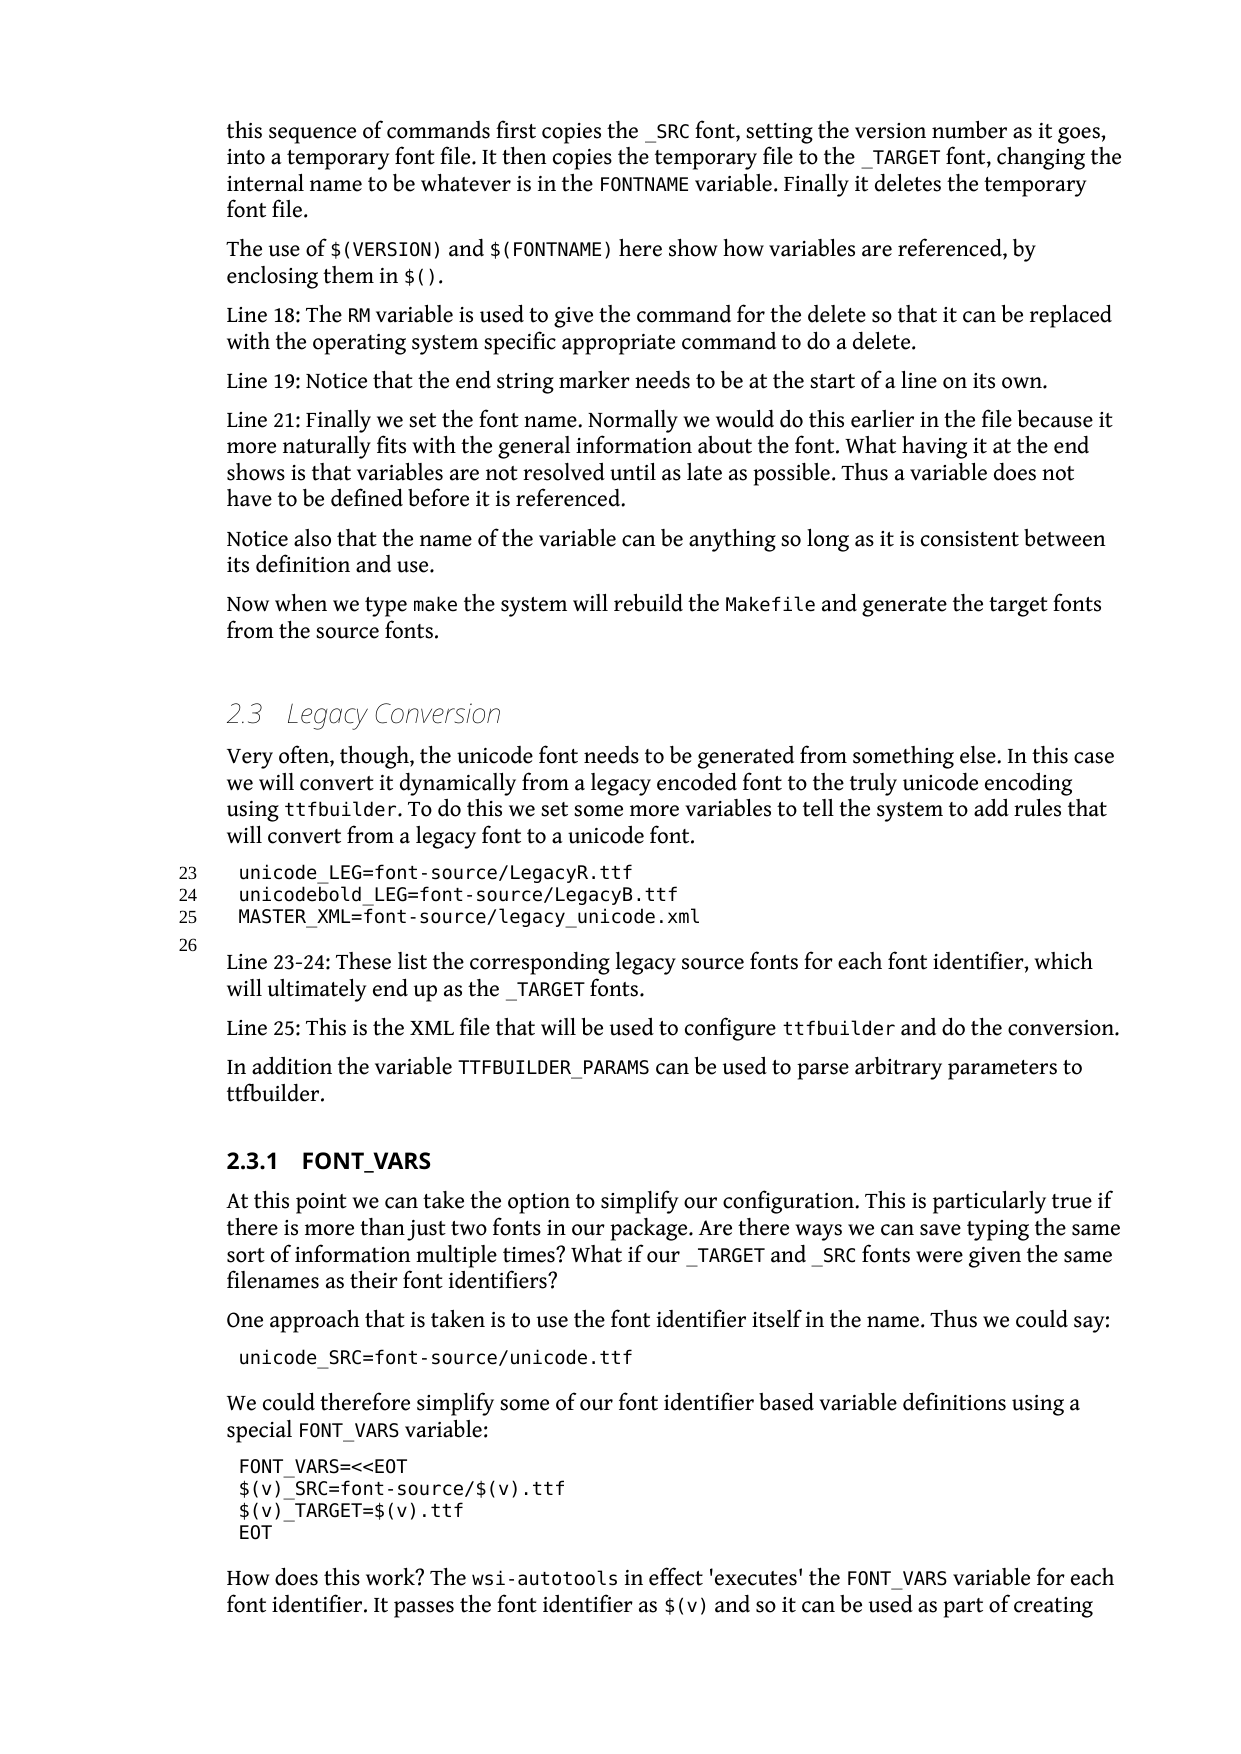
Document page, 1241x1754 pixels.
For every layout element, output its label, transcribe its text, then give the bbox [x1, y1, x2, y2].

text FONT_VARS=<<EOT [238, 1456, 1122, 1478]
text unicode_SRC=font-source/unicode.ttf [238, 1347, 1122, 1368]
text this sequence of commands first copies the _SRC font, setting the version number as it goes, into a temporary font file. It then copies the temporary file to the _TARGET font, changing the internal name to be whatever is in the FONTNAME variable. Finally it deletes the temporary font file. [226, 118, 1122, 224]
text $(v)_SRC=font-source/$(v).ttf [238, 1478, 1122, 1500]
text Line 23-24: These list the corresponding legacy source fonts for each font identifier, which will ultimately end up as the _TARGET fonts. [226, 950, 1122, 1003]
text One approach that is taken is to use the font identifier itself in the name. Thus we could say: [226, 1308, 1122, 1334]
subtitle FONT_VARS [226, 1145, 1122, 1176]
text $(v)_TARGET=$(v).ttf [238, 1500, 1122, 1522]
text MASTER_XML=font-source/legacy_unicode.xml [238, 906, 1122, 928]
text We could therefore simplify some of our font identifier based variable definitions using a special FONT_VARS variable: [226, 1390, 1122, 1443]
text Line 19: Notice that the end string marker needs to be at the start of a line on its own. [226, 368, 1122, 395]
text In addition the variable TTFBUILDER_PARAMS can be used to parse arbitrary parameters to ttfbuilder. [226, 1054, 1122, 1108]
text Now when we type make the system will rebuild the Makefile and generate the target fonts from the source fonts. [226, 592, 1122, 645]
text unicodebold_LEG=font-source/LegacyB.ttf [238, 884, 1122, 906]
text Line 21: Finally we set the font name. Normally we would do this earlier in the file because it more naturally fits with the general information about the font. What having it at the end shows is that variables are not resolved until as late as possible. Thus a variable does not have to be defined before it is referenced. [226, 407, 1122, 513]
text Notice also that the name of the variable can be anything so long as it is consistent between its definition and use. [226, 526, 1122, 579]
subtitle Legacy Conversion [226, 695, 1122, 732]
text At this point we can take the option to simplify our configuration. This is particularly true if there is more than just two fonts in our package. Are there ways we can save typing the same sort of information multiple times? What if our _TARGET and _SRC fonts were given the same filenames as their font identifiers? [226, 1189, 1122, 1295]
text Very often, though, the unicode font needs to be generated from something else. In this case we will convert it dynamically from a legacy encoded font to the truly unicode encoding using ttfbuilder. To do this we set some more variables to tell the system to add rules that will convert from a legacy font to a unicode font. [226, 743, 1122, 850]
text EOT [238, 1522, 1122, 1543]
text The use of $(VERSION) and $(FONTNAME) here show how variables are referenced, by enclosing them in $(). [226, 237, 1122, 290]
text How does this work? The wsi-autotools in effect 'executes' the FONT_VARS variable for each font identifier. It passes the font identifier as $(v) and so it can be used as part of creating [226, 1565, 1122, 1618]
text unicode_LEG=font-source/LegacyR.ttf [238, 862, 1122, 884]
text Line 25: This is the XML file that will be used to configure ttfbuilder and do the conversion. [226, 1015, 1122, 1042]
text Line 18: The RM variable is used to give the command for the delete so that it can be replaced with the operating system specific appropriate command to do a delete. [226, 302, 1122, 356]
